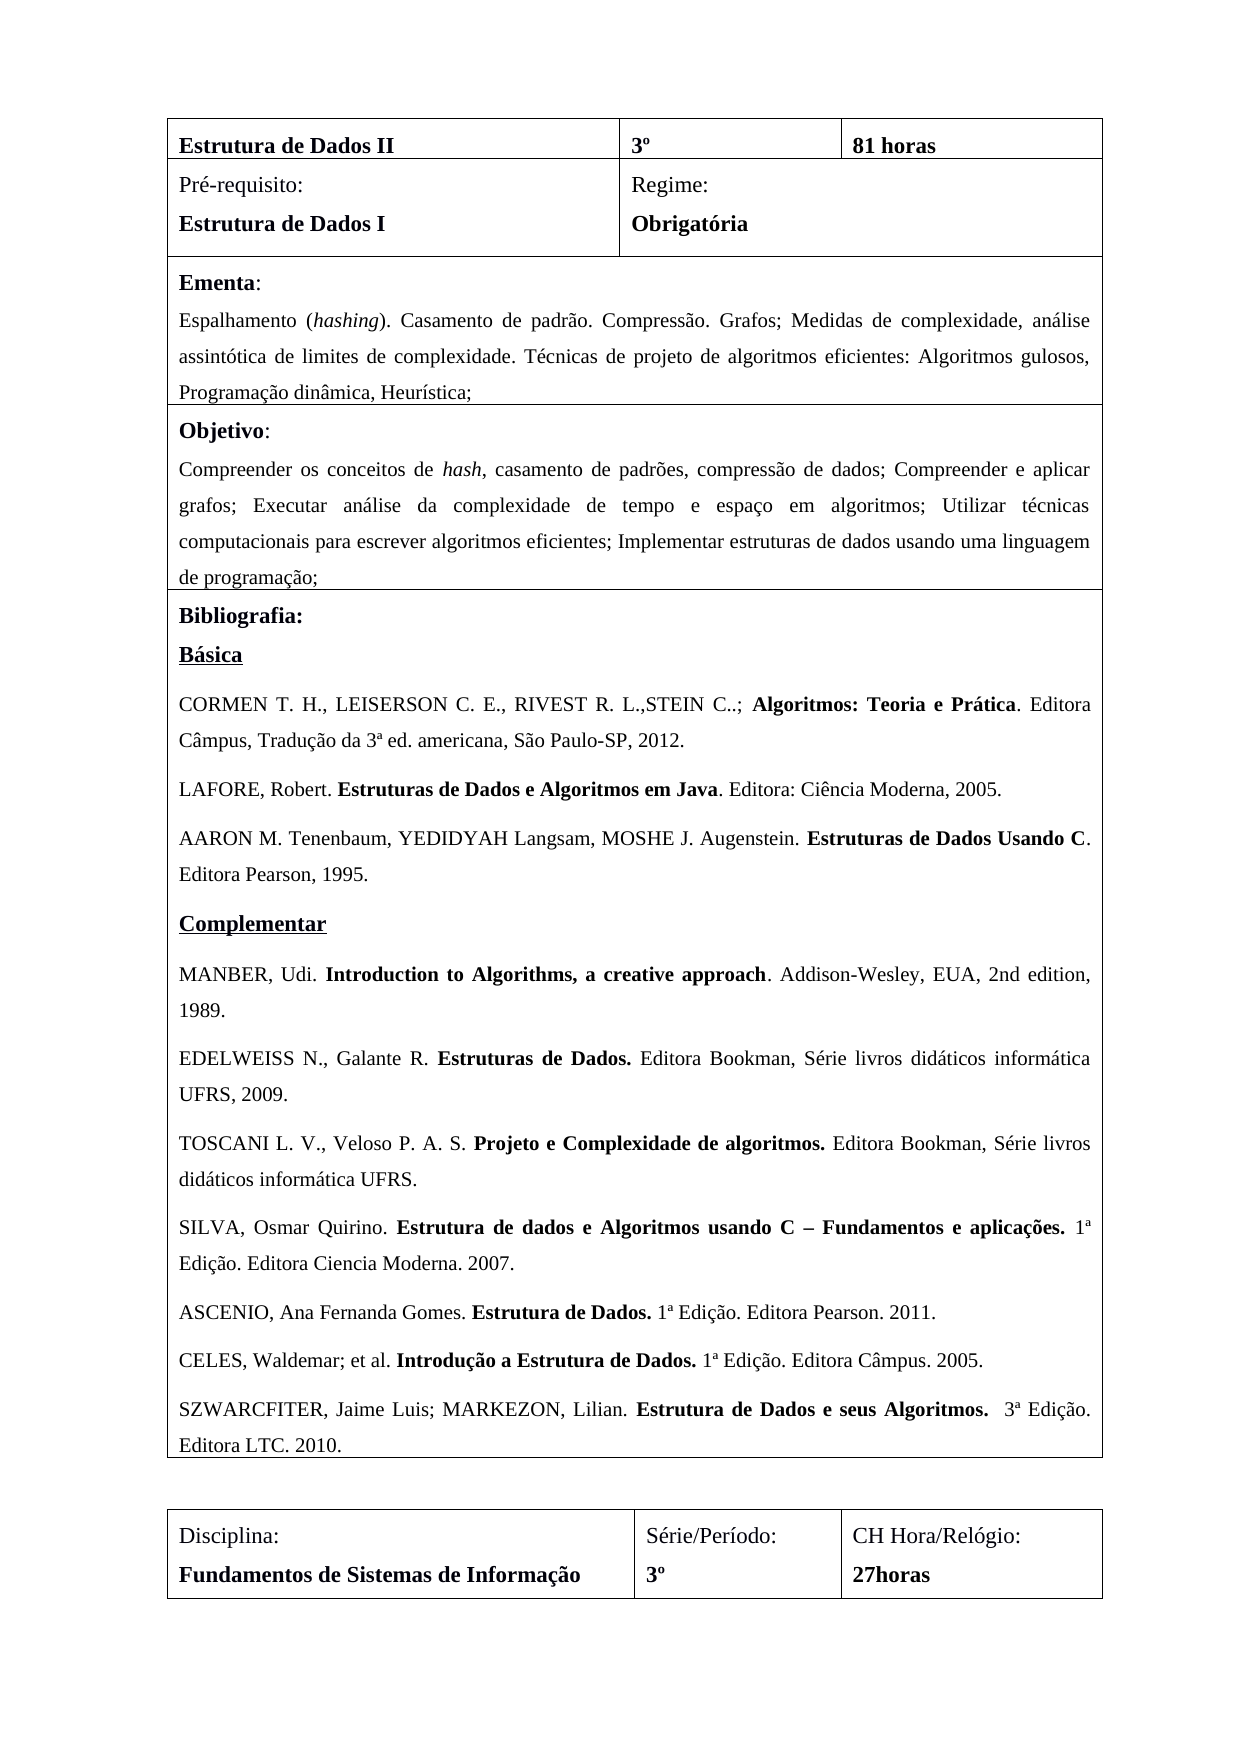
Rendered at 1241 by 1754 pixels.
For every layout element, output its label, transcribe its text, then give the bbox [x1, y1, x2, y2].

table_header 3º [620, 119, 841, 158]
table_header Estrutura de Dados II [168, 119, 619, 158]
table_cell Pré-requisito: Estrutura de Dados I [168, 159, 619, 256]
table_header 81 horas [842, 119, 1102, 158]
table_cell Bibliografia: Básica CORMEN T. H., LEISERSON C. E., RIVEST R. L.,STEIN C..; Algoritmos: Teoria e Prática. Editora Câmpus, Tradução da 3ª ed. americana, São Paulo-SP, 2012. LAFORE, Robert. Estruturas de Dados e Algoritmos em Java. Editora: Ciência Moderna, 2005. AARON M. Tenenbaum, YEDIDYAH Langsam, MOSHE J. Augenstein. Estruturas de Dados Usando C. Editora Pearson, 1995. Complementar MANBER, Udi. Introduction to Algorithms, a creative approach. Addison-Wesley, EUA, 2nd edition, 1989. EDELWEISS N., Galante R. Estruturas de Dados. Editora Bookman, Série livros didáticos informática UFRS, 2009. TOSCANI L. V., Veloso P. A. S. Projeto e Complexidade de algoritmos. Editora Bookman, Série livros didáticos informática UFRS. SILVA, Osmar Quirino. Estrutura de dados e Algoritmos usando C – Fundamentos e aplicações. 1ª Edição. Editora Ciencia Moderna. 2007. ASCENIO, Ana Fernanda Gomes. Estrutura de Dados. 1ª Edição. Editora Pearson. 2011. CELES, Waldemar; et al. Introdução a Estrutura de Dados. 1ª Edição. Editora Câmpus. 2005. SZWARCFITER, Jaime Luis; MARKEZON, Lilian. Estrutura de Dados e seus Algoritmos. 3ª Edição. Editora LTC. 2010. [168, 590, 1102, 1457]
table_cell Objetivo: Compreender os conceitos de hash, casamento de padrões, compressão de dados; Compreender e aplicar grafos; Executar análise da complexidade de tempo e espaço em algoritmos; Utilizar técnicas computacionais para escrever algoritmos eficientes; Implementar estruturas de dados usando uma linguagem de programação; [168, 405, 1102, 589]
table_cell Regime: Obrigatória [620, 159, 1102, 256]
table_header Disciplina: Fundamentos de Sistemas de Informação [168, 1510, 634, 1598]
table_header Série/Período: 3º [635, 1510, 841, 1598]
table_header CH Hora/Relógio: 27horas [842, 1510, 1102, 1598]
table_cell Ementa: Espalhamento (hashing). Casamento de padrão. Compressão. Grafos; Medidas de complexidade, análise assintótica de limites de complexidade. Técnicas de projeto de algoritmos eficientes: Algoritmos gulosos, Programação dinâmica, Heurística; [168, 257, 1102, 404]
